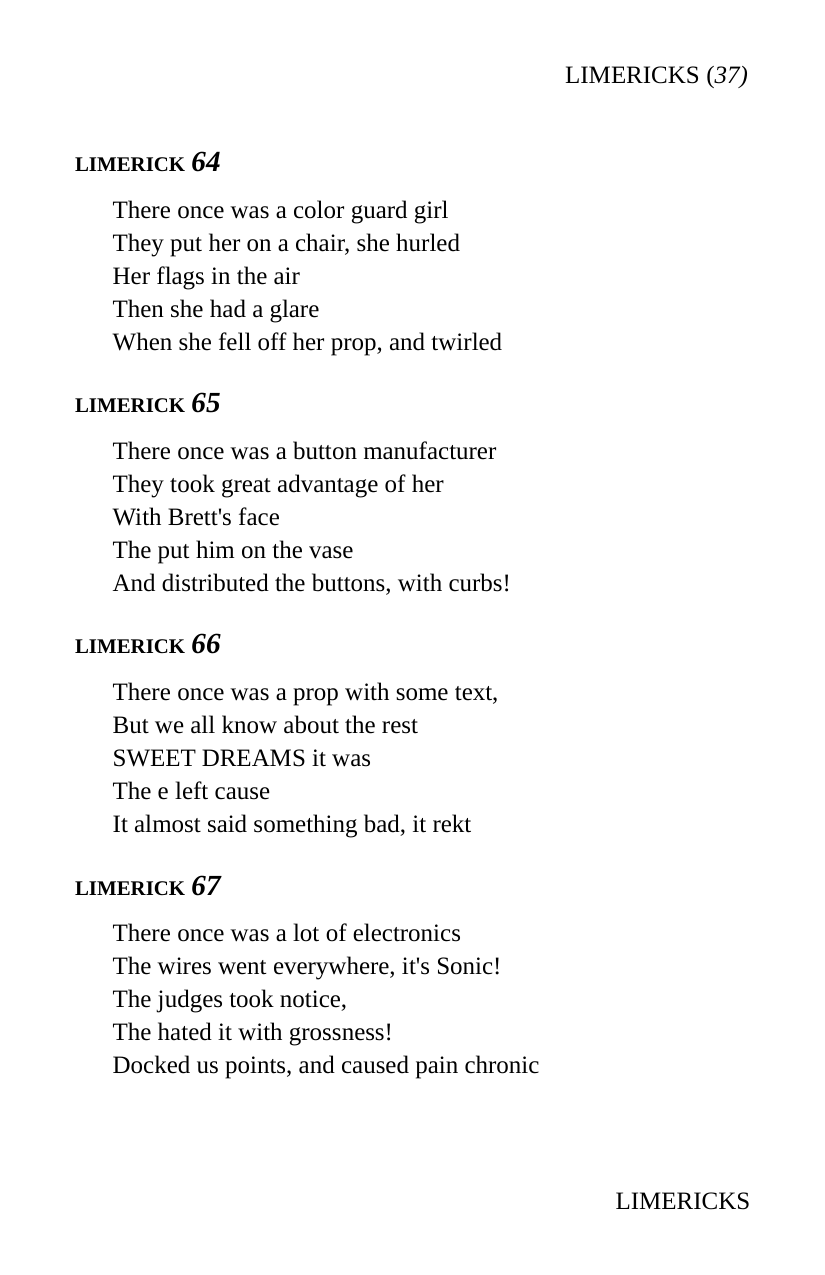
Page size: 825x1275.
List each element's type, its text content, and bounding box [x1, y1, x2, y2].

text The judges took notice, [75, 984, 750, 1013]
text They took great advantage of her [75, 469, 750, 498]
text Her flags in the air [75, 261, 750, 289]
text It almost said something bad, it rekt [75, 809, 750, 838]
text The hated it with grossness! [75, 1017, 750, 1046]
text SWEET DREAMS it was [75, 743, 750, 772]
text There once was a button manufacturer [75, 436, 750, 465]
text Then she had a glare [75, 294, 750, 323]
text There once was a color guard girl [75, 195, 750, 223]
text But we all know about the rest [75, 710, 750, 739]
text They put her on a chair, she hurled [75, 228, 750, 257]
text With Brett's face [75, 502, 750, 531]
subtitle LIMERICK 66 [75, 627, 750, 660]
text And distributed the buttons, with curbs! [75, 568, 750, 597]
subtitle LIMERICK 64 [75, 144, 750, 178]
text Docked us points, and caused pain chronic [75, 1050, 750, 1079]
subtitle LIMERICK 65 [75, 385, 750, 419]
text The put him on the vase [75, 535, 750, 564]
text The e left cause [75, 776, 750, 805]
subtitle LIMERICK 67 [75, 868, 750, 901]
text There once was a lot of electronics [75, 918, 750, 947]
text When she fell off her prop, and twirled [75, 327, 750, 356]
text The wires went everywhere, it's Sonic! [75, 951, 750, 980]
text There once was a prop with some text, [75, 677, 750, 706]
